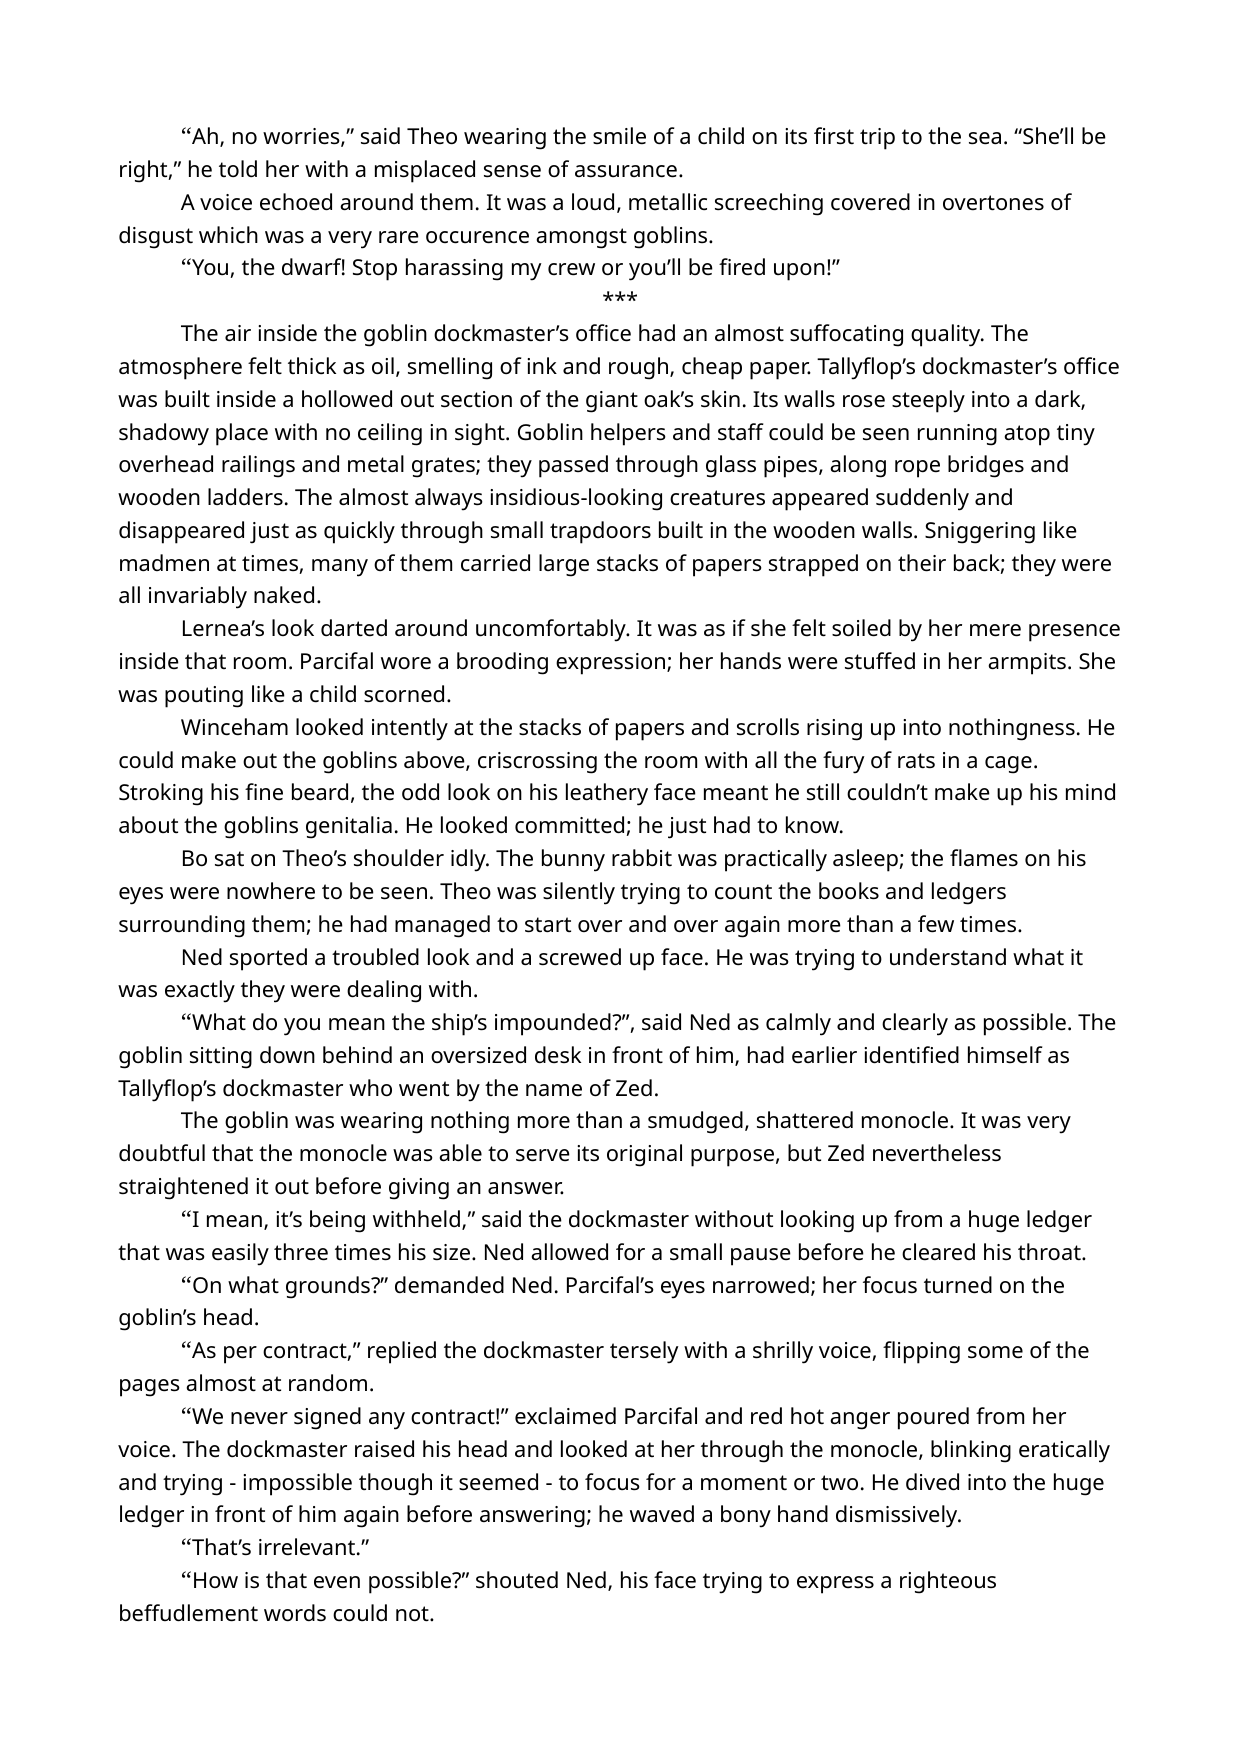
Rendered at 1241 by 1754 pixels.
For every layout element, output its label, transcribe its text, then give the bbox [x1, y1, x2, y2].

text “I mean, it’s being withheld,” said the dockmaster without looking up from a huge ledger that was easily three times his size. Ned allowed for a small pause before he cleared his throat. [118, 1201, 1122, 1267]
text “We never signed any contract!” exclaimed Parcifal and red hot anger poured from her voice. The dockmaster raised his head and looked at her through the monocle, blinking eratically and trying - impossible though it seemed - to focus for a moment or two. He dived into the huge ledger in front of him again before answering; he waved a bony hand dismissively. [118, 1398, 1122, 1529]
text “What do you mean the ship’s impounded?”, said Ned as calmly and clearly as possible. The goblin sitting down behind an oversized desk in front of him, had earlier identified himself as Tallyflop’s dockmaster who went by the name of Zed. [118, 1004, 1122, 1102]
text “On what grounds?” demanded Ned. Parcifal’s eyes narrowed; her focus turned on the goblin’s head. [118, 1267, 1122, 1332]
text Winceham looked intently at the stacks of papers and scrolls rising up into nothingness. He could make out the goblins above, criscrossing the room with all the fury of rats in a cage. Stroking his fine beard, the odd look on his leathery face meant he still couldn’t make up his mind about the goblins genitalia. He looked committed; he just had to know. [118, 709, 1122, 840]
text Bo sat on Theo’s shoulder idly. The bunny rabbit was practically asleep; the flames on his eyes were nowhere to be seen. Theo was silently trying to count the books and ledgers surrounding them; he had managed to start over and over again more than a few times. [118, 840, 1122, 938]
text “That’s irrelevant.” [118, 1529, 1122, 1562]
text “You, the dwarf! Stop harassing my crew or you’ll be fired upon!” [118, 249, 1122, 282]
text “How is that even possible?” shouted Ned, his face trying to express a righteous beffudlement words could not. [118, 1562, 1122, 1627]
text “Ah, no worries,” said Theo wearing the smile of a child on its first trip to the sea. “She’ll be right,” he told her with a misplaced sense of assurance. [118, 118, 1122, 184]
text *** [118, 282, 1122, 315]
text The goblin was wearing nothing more than a smudged, shattered monocle. It was very doubtful that the monocle was able to serve its original purpose, but Zed nevertheless straightened it out before giving an answer. [118, 1102, 1122, 1201]
text The air inside the goblin dockmaster’s office had an almost suffocating quality. The atmosphere felt thick as oil, smelling of ink and rough, cheap paper. Tallyflop’s dockmaster’s office was built inside a hollowed out section of the giant oak’s skin. Its walls rose steeply into a dark, shadowy place with no ceiling in sight. Goblin helpers and staff could be seen running atop tiny overhead railings and metal grates; they passed through glass pipes, along rope bridges and wooden ladders. The almost always insidious-looking creatures appeared suddenly and disappeared just as quickly through small trapdoors built in the wooden walls. Sniggering like madmen at times, many of them carried large stacks of papers strapped on their back; they were all invariably naked. [118, 315, 1122, 610]
text Lernea’s look darted around uncomfortably. It was as if she felt soiled by her mere presence inside that room. Parcifal wore a brooding expression; her hands were stuffed in her armpits. She was pouting like a child scorned. [118, 610, 1122, 709]
text A voice echoed around them. It was a loud, metallic screeching covered in overtones of disgust which was a very rare occurence amongst goblins. [118, 184, 1122, 249]
text Ned sported a troubled look and a screwed up face. He was trying to understand what it was exactly they were dealing with. [118, 938, 1122, 1004]
text “As per contract,” replied the dockmaster tersely with a shrilly voice, flipping some of the pages almost at random. [118, 1332, 1122, 1398]
